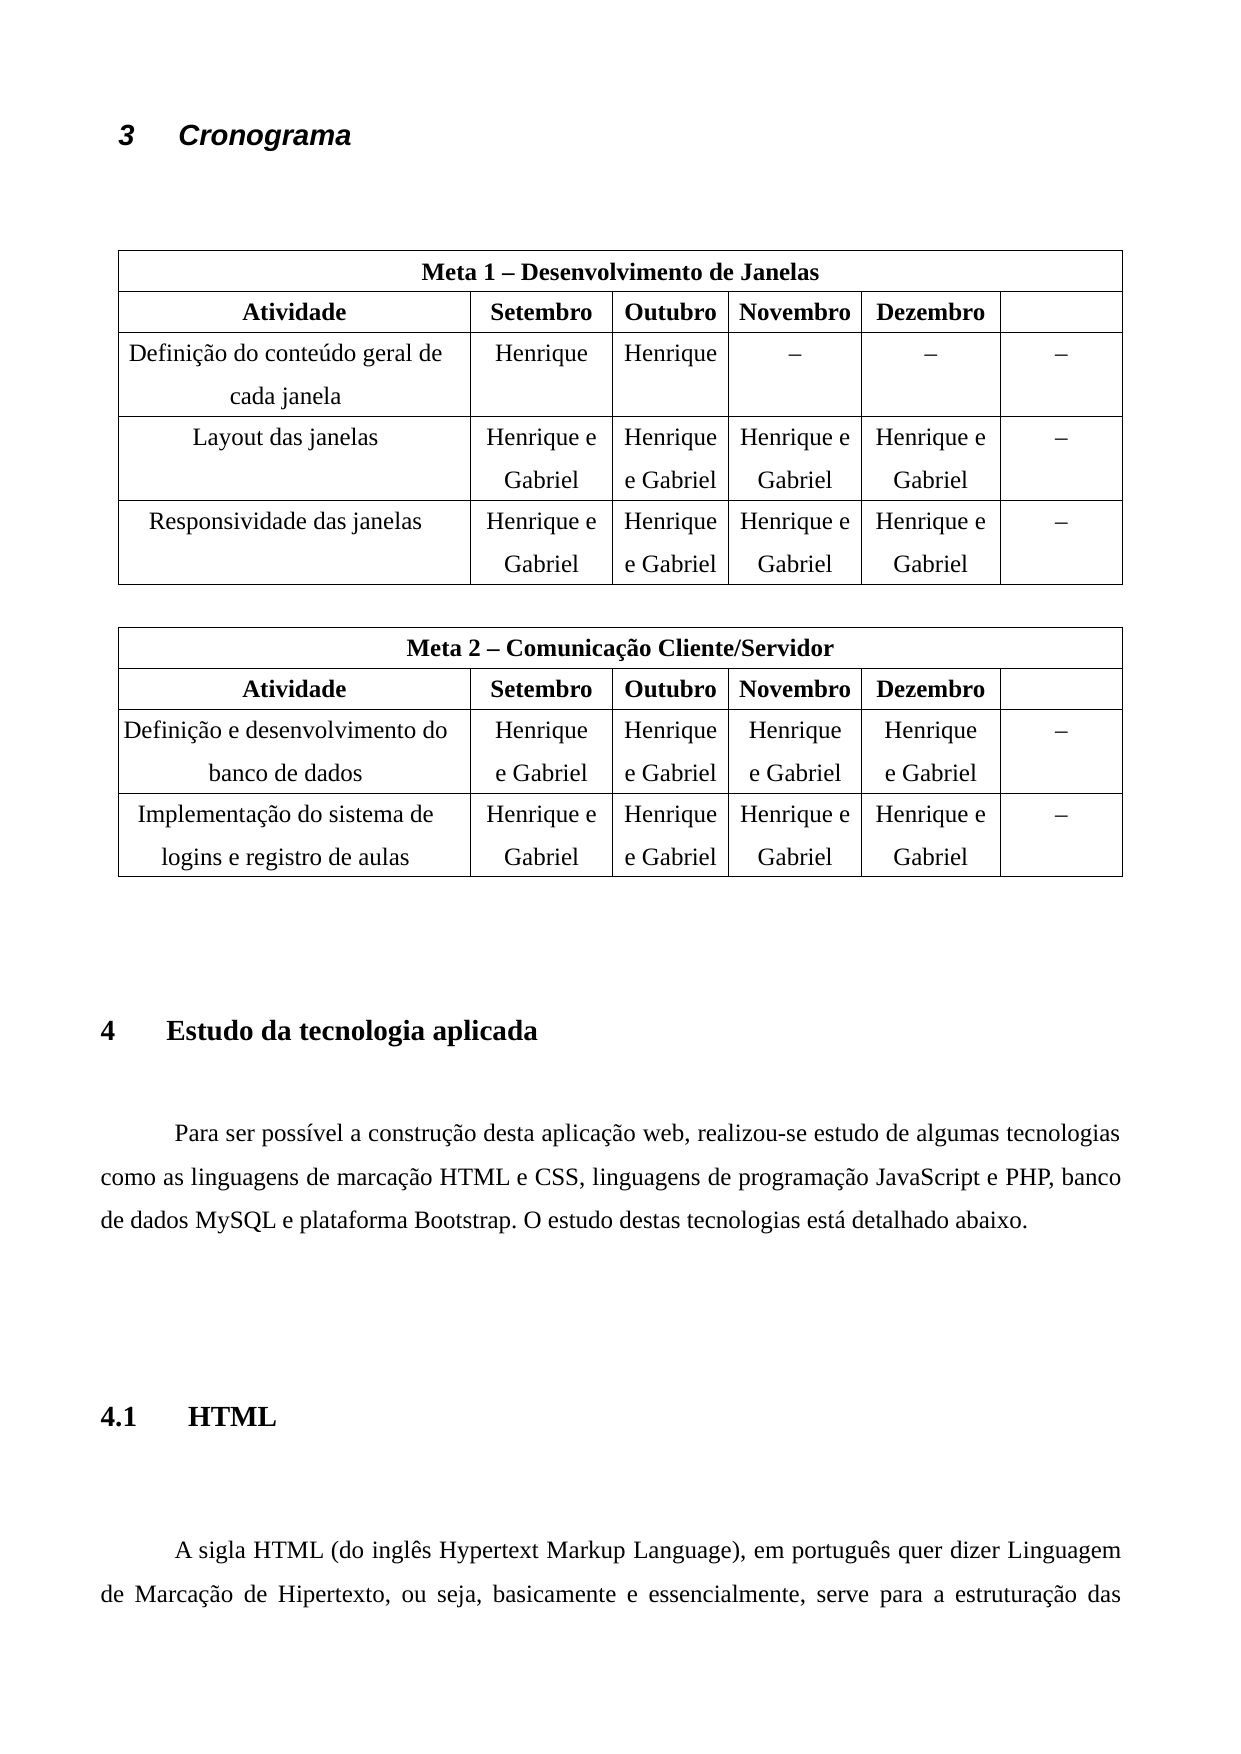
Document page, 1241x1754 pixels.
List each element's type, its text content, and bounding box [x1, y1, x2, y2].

table_cell Atividade [119, 292, 470, 332]
table_cell Henrique e Gabriel [729, 710, 861, 792]
table_cell Henrique [613, 333, 728, 416]
table_cell Novembro [729, 292, 861, 332]
table_cell – [1001, 333, 1122, 416]
table_cell Henrique e Gabriel [613, 710, 728, 792]
table_cell Henrique e Gabriel [862, 710, 1000, 792]
table_cell – [1001, 417, 1122, 499]
table_cell Henrique e Gabriel [862, 417, 1000, 499]
table_header Meta 1 – Desenvolvimento de Janelas [119, 251, 1122, 291]
table_cell Dezembro [862, 292, 1000, 332]
table_cell Henrique e Gabriel [613, 794, 728, 876]
table_cell – [729, 333, 861, 416]
table_cell Implementação do sistema de logins e registro de aulas [119, 794, 470, 876]
text Para ser possível a construção desta aplicação web, realizou-se estudo de algumas tecnologias como as linguagens de marcação HTML e CSS, linguagens de programação JavaScript e PHP, banco de dados MySQL e plataforma Bootstrap. O estudo destas tecnologias está detalhado abaixo. [100, 1114, 1122, 1234]
table_cell Setembro [471, 292, 612, 332]
table_cell Outubro [613, 292, 728, 332]
table_cell Henrique e Gabriel [862, 794, 1000, 876]
table_cell [1001, 669, 1122, 708]
text 4 Estudo da tecnologia aplicada [100, 1013, 1122, 1047]
table_cell – [1001, 794, 1122, 876]
table_cell Outubro [613, 669, 728, 708]
table_cell Layout das janelas [119, 417, 470, 499]
table_cell Definição do conteúdo geral de cada janela [119, 333, 470, 416]
table_cell Henrique e Gabriel [471, 794, 612, 876]
table_cell Novembro [729, 669, 861, 708]
subtitle Cronograma [118, 118, 1122, 152]
table_cell [1001, 292, 1122, 332]
table_cell Atividade [119, 669, 470, 708]
table_cell Henrique e Gabriel [471, 501, 612, 583]
table_cell – [862, 333, 1000, 416]
table_cell Henrique e Gabriel [862, 501, 1000, 583]
table_cell Henrique e Gabriel [471, 417, 612, 499]
table_cell – [1001, 710, 1122, 792]
table_cell Henrique e Gabriel [729, 501, 861, 583]
table_cell Henrique e Gabriel [729, 794, 861, 876]
table_cell Henrique [471, 333, 612, 416]
table_cell Setembro [471, 669, 612, 708]
table_cell Henrique e Gabriel [613, 501, 728, 583]
table_cell Dezembro [862, 669, 1000, 708]
table_cell Henrique e Gabriel [471, 710, 612, 792]
table_cell Responsividade das janelas [119, 501, 470, 583]
table_cell Henrique e Gabriel [729, 417, 861, 499]
table_cell – [1001, 501, 1122, 583]
table_cell Definição e desenvolvimento do banco de dados [119, 710, 470, 792]
table_cell Henrique e Gabriel [613, 417, 728, 499]
text 4.1 HTML [100, 1399, 1122, 1433]
table_header Meta 2 – Comunicação Cliente/Servidor [119, 628, 1122, 668]
text A sigla HTML (do inglês Hypertext Markup Language), em português quer dizer Linguagem de Marcação de Hipertexto, ou seja, basicamente e essencialmente, serve para a estruturação das [100, 1536, 1122, 1607]
